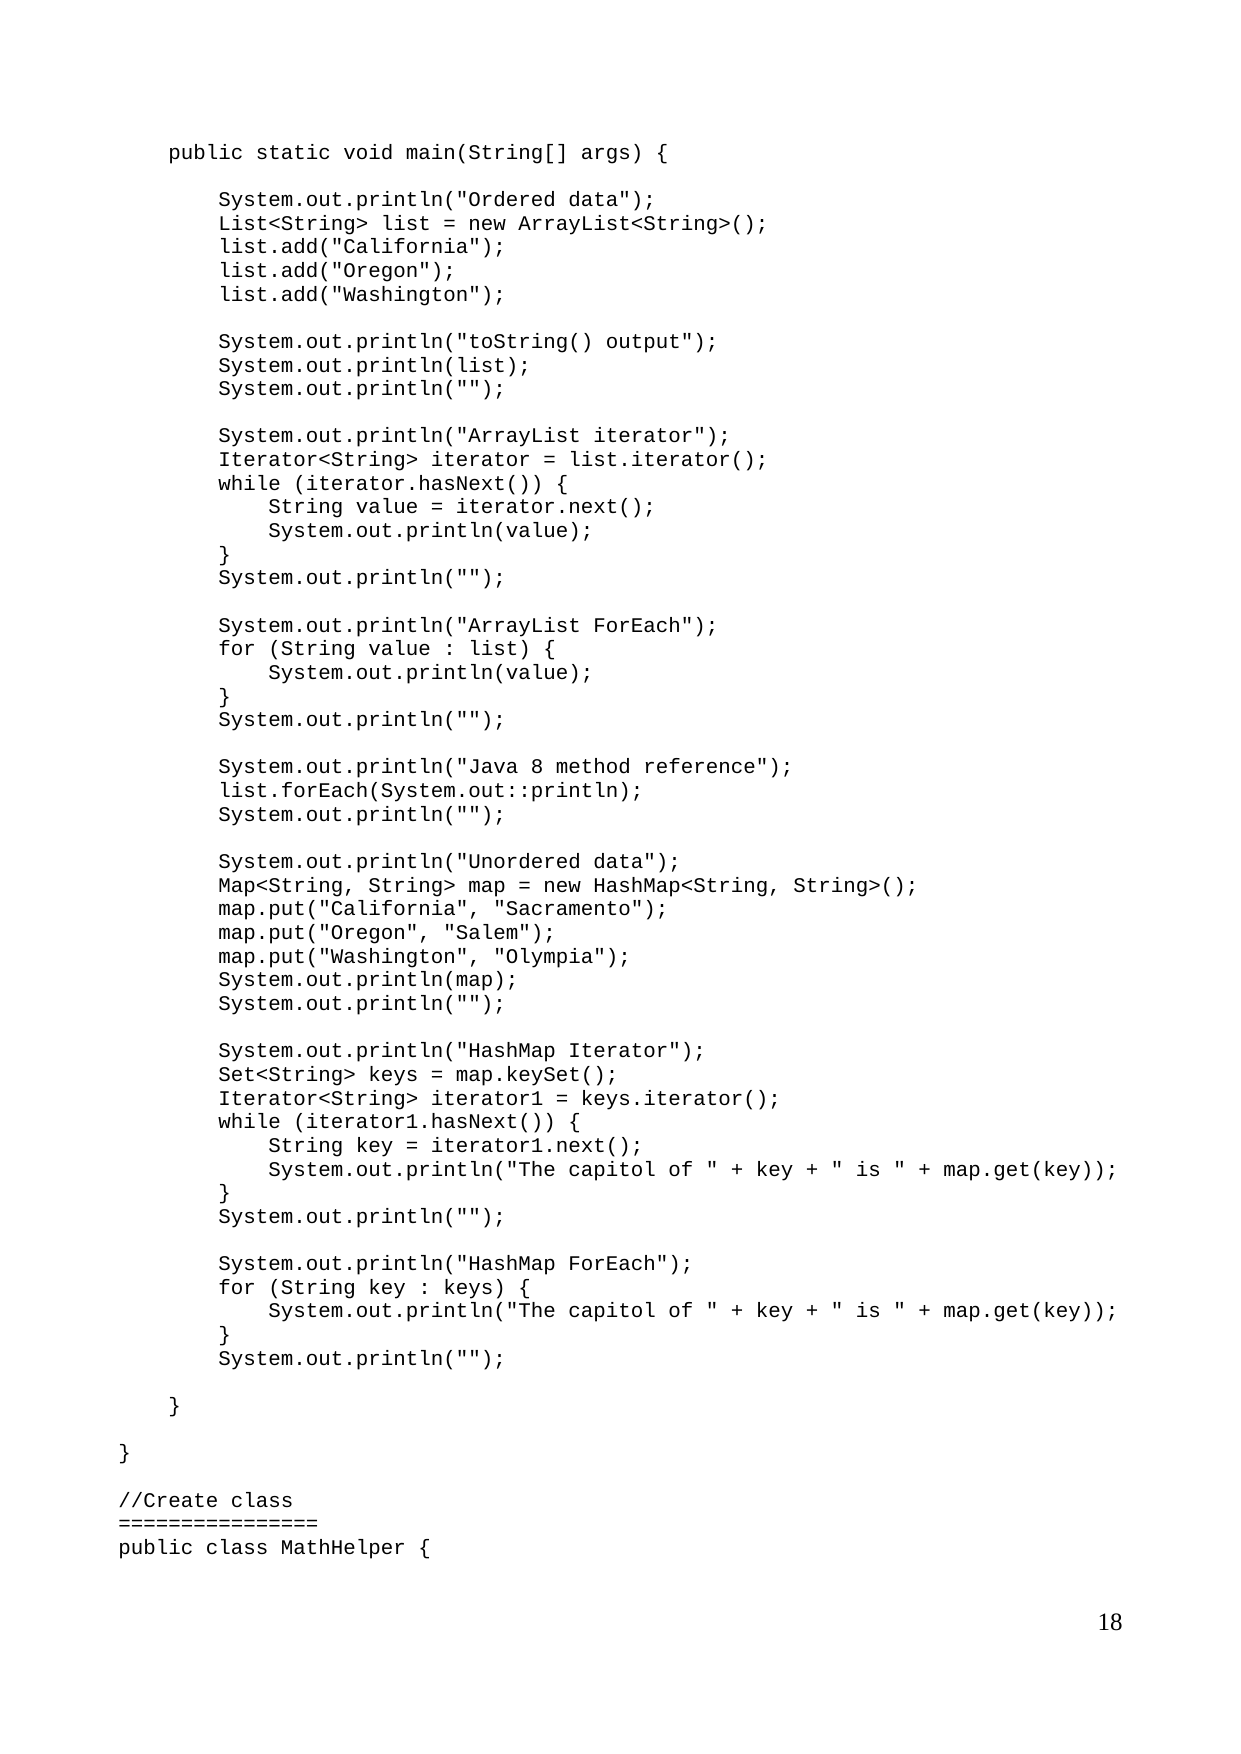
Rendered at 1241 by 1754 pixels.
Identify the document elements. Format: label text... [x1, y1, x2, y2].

text System.out.println("ArrayList ForEach"); [118, 615, 1122, 638]
text } [118, 1324, 1122, 1348]
text list.add("Washington"); [118, 284, 1122, 307]
text Iterator<String> iterator1 = keys.iterator(); [118, 1088, 1122, 1111]
text System.out.println(""); [118, 993, 1122, 1017]
text System.out.println("HashMap Iterator"); [118, 1040, 1122, 1064]
text } [118, 544, 1122, 567]
text System.out.println(list); [118, 354, 1122, 378]
text String key = iterator1.next(); [118, 1135, 1122, 1158]
text System.out.println(""); [118, 804, 1122, 827]
text System.out.println("ArrayList iterator"); [118, 426, 1122, 449]
text while (iterator1.hasNext()) { [118, 1111, 1122, 1135]
text System.out.println("Java 8 method reference"); [118, 757, 1122, 780]
text System.out.println("Unordered data"); [118, 851, 1122, 875]
text for (String value : list) { [118, 638, 1122, 662]
text list.forEach(System.out::println); [118, 780, 1122, 804]
text System.out.println(""); [118, 378, 1122, 402]
text System.out.println(""); [118, 709, 1122, 733]
text } [118, 1182, 1122, 1206]
text System.out.println("HashMap ForEach"); [118, 1253, 1122, 1277]
text System.out.println(map); [118, 969, 1122, 993]
text System.out.println(value); [118, 520, 1122, 544]
text List<String> list = new ArrayList<String>(); [118, 213, 1122, 236]
text //Create class [118, 1489, 1122, 1513]
text while (iterator.hasNext()) { [118, 473, 1122, 496]
text System.out.println("The capitol of " + key + " is " + map.get(key)); [118, 1158, 1122, 1182]
text ================ [118, 1513, 1122, 1537]
text System.out.println(""); [118, 1206, 1122, 1229]
text String value = iterator.next(); [118, 496, 1122, 520]
text map.put("California", "Sacramento"); [118, 898, 1122, 922]
text } [118, 1442, 1122, 1466]
text Set<String> keys = map.keySet(); [118, 1064, 1122, 1088]
text System.out.println(""); [118, 1348, 1122, 1371]
text public class MathHelper { [118, 1537, 1122, 1561]
text Map<String, String> map = new HashMap<String, String>(); [118, 875, 1122, 898]
text System.out.println(""); [118, 567, 1122, 591]
text Iterator<String> iterator = list.iterator(); [118, 449, 1122, 473]
text System.out.println("toString() output"); [118, 331, 1122, 354]
text } [118, 686, 1122, 709]
text System.out.println("The capitol of " + key + " is " + map.get(key)); [118, 1300, 1122, 1324]
text System.out.println(value); [118, 662, 1122, 686]
text map.put("Washington", "Olympia"); [118, 946, 1122, 969]
text } [118, 1395, 1122, 1419]
text System.out.println("Ordered data"); [118, 189, 1122, 213]
text for (String key : keys) { [118, 1277, 1122, 1300]
text public static void main(String[] args) { [118, 142, 1122, 165]
text list.add("California"); [118, 236, 1122, 260]
text list.add("Oregon"); [118, 260, 1122, 284]
text map.put("Oregon", "Salem"); [118, 922, 1122, 946]
